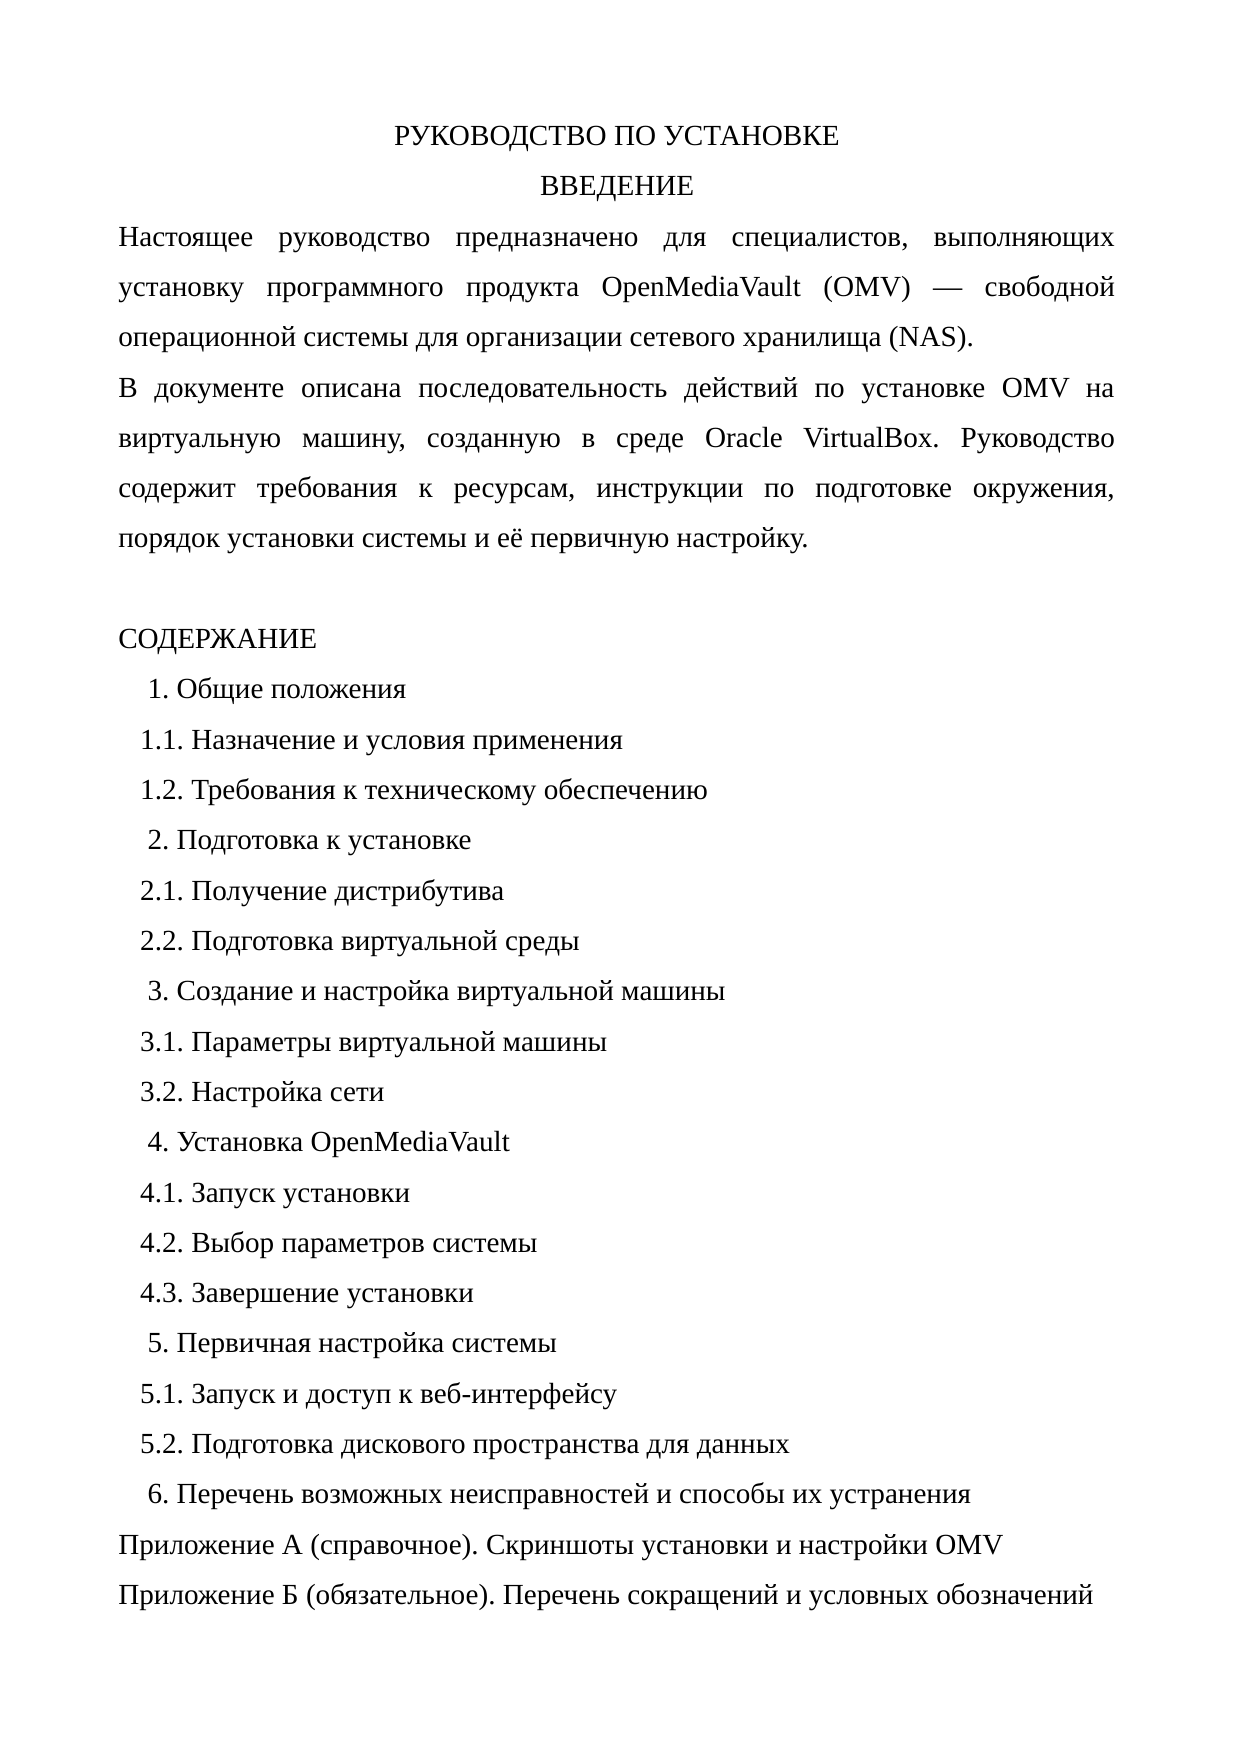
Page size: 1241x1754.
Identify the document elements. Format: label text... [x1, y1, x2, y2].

list В документе описана последовательность действий по установке OMV на виртуальную машину, созданную в среде Oracle VirtualBox. Руководство содержит требования к ресурсам, инструкции по подготовке окружения, порядок установки системы и её первичную настройку. [118, 370, 1116, 554]
list 1. Общие положения 1.1. Назначение и условия применения 1.2. Требования к техническому обеспечению [118, 672, 1116, 806]
list РУКОВОДСТВО ПО УСТАНОВКЕ [118, 118, 1116, 152]
list ВВЕДЕНИЕ [118, 168, 1116, 202]
list СОДЕРЖАНИЕ [118, 621, 1116, 655]
list 3. Создание и настройка виртуальной машины 3.1. Параметры виртуальной машины 3.2. Настройка сети [118, 973, 1116, 1108]
list 2. Подготовка к установке 2.1. Получение дистрибутива 2.2. Подготовка виртуальной среды [118, 822, 1116, 957]
list Настоящее руководство предназначено для специалистов, выполняющих установку программного продукта OpenMediaVault (OMV) — свободной операционной системы для организации сетевого хранилища (NAS). [118, 219, 1116, 353]
list 4. Установка OpenMediaVault 4.1. Запуск установки 4.2. Выбор параметров системы 4.3. Завершение установки [118, 1124, 1116, 1309]
list 5. Первичная настройка системы 5.1. Запуск и доступ к веб-интерфейсу 5.2. Подготовка дискового пространства для данных [118, 1326, 1116, 1460]
list 6. Перечень возможных неисправностей и способы их устранения Приложение А (справочное). Скриншоты установки и настройки OMV Приложение Б (обязательное). Перечень сокращений и условных обозначений [118, 1477, 1116, 1611]
